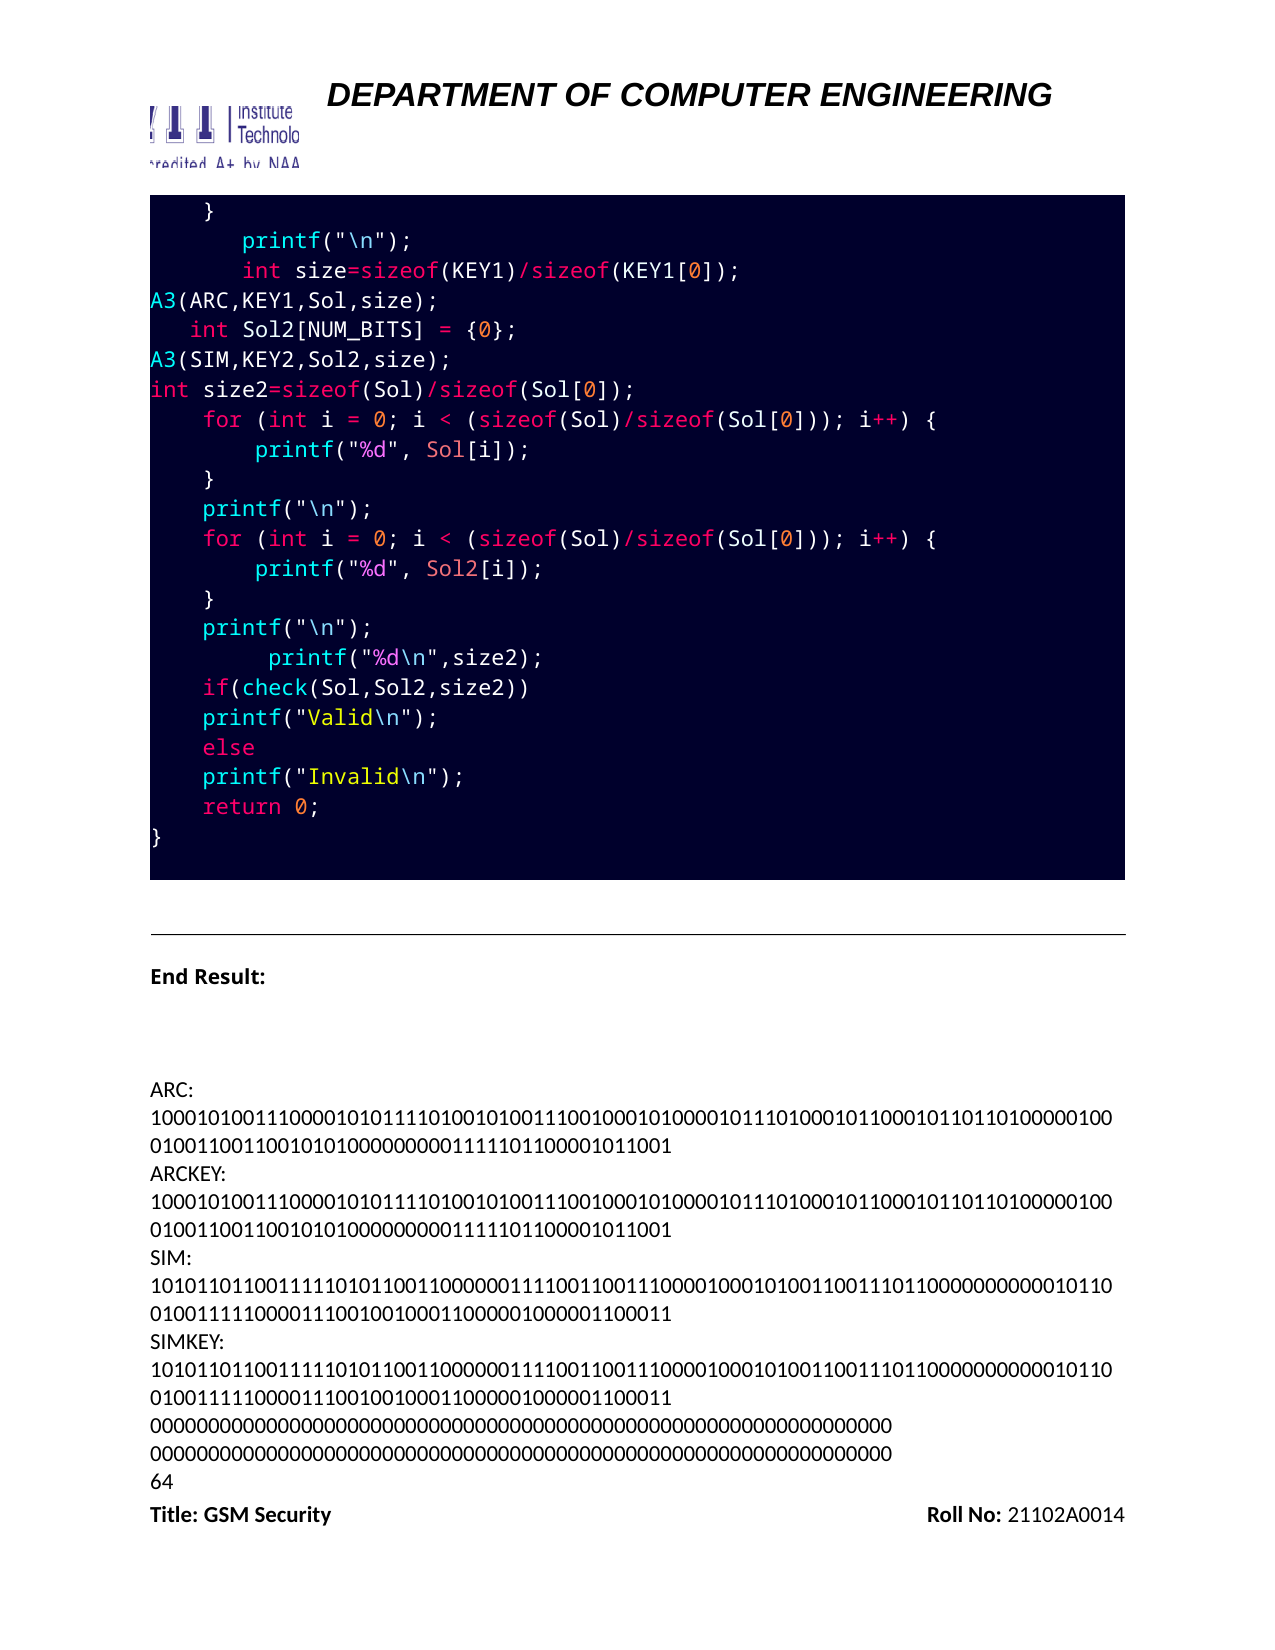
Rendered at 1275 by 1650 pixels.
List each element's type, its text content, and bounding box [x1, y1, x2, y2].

text int size2=sizeof(Sol)/sizeof(Sol[0]); [150, 374, 1125, 404]
text A3(ARC,KEY1,Sol,size); [150, 284, 1125, 314]
text } [150, 195, 1125, 225]
text End Result: [150, 962, 1125, 990]
text printf("\n"); [150, 612, 1125, 642]
text else [150, 731, 1125, 761]
text 0000000000000000000000000000000000000000000000000000000000000000 [150, 1439, 1125, 1467]
text printf("%d", Sol2[i]); [150, 553, 1125, 582]
text A3(SIM,KEY2,Sol2,size); [150, 344, 1125, 374]
text } [150, 582, 1125, 612]
text printf("\n"); [150, 493, 1125, 523]
text 64 [150, 1467, 1125, 1496]
text printf("Valid\n"); [150, 702, 1125, 731]
text } [150, 821, 1125, 851]
text printf("\n"); [150, 225, 1125, 255]
text for (int i = 0; i < (sizeof(Sol)/sizeof(Sol[0])); i++) { [150, 404, 1125, 433]
text printf("%d\n",size2); [150, 642, 1125, 672]
text return 0; [150, 791, 1125, 821]
text 0000000000000000000000000000000000000000000000000000000000000000 [150, 1411, 1125, 1439]
text ARC: 10001010011100001010111101001010011100100010100001011101000101100010110110100000100010011001100101010000000001111101100001011001 [150, 1075, 1125, 1159]
text for (int i = 0; i < (sizeof(Sol)/sizeof(Sol[0])); i++) { [150, 523, 1125, 553]
text SIM: 10101101100111110101100110000001111001100111000010001010011001110110000000000010110010011111000011100100100011000001000001100011 [150, 1243, 1125, 1327]
text if(check(Sol,Sol2,size2)) [150, 672, 1125, 702]
text printf("Invalid\n"); [150, 761, 1125, 791]
text SIMKEY: 10101101100111110101100110000001111001100111000010001010011001110110000000000010110010011111000011100100100011000001000001100011 [150, 1327, 1125, 1411]
text int size=sizeof(KEY1)/sizeof(KEY1[0]); [150, 255, 1125, 284]
text int Sol2[NUM_BITS] = {0}; [150, 314, 1125, 344]
text } [150, 463, 1125, 493]
text ARCKEY: 10001010011100001010111101001010011100100010100001011101000101100010110110100000100010011001100101010000000001111101100001011001 [150, 1159, 1125, 1243]
text printf("%d", Sol[i]); [150, 433, 1125, 463]
